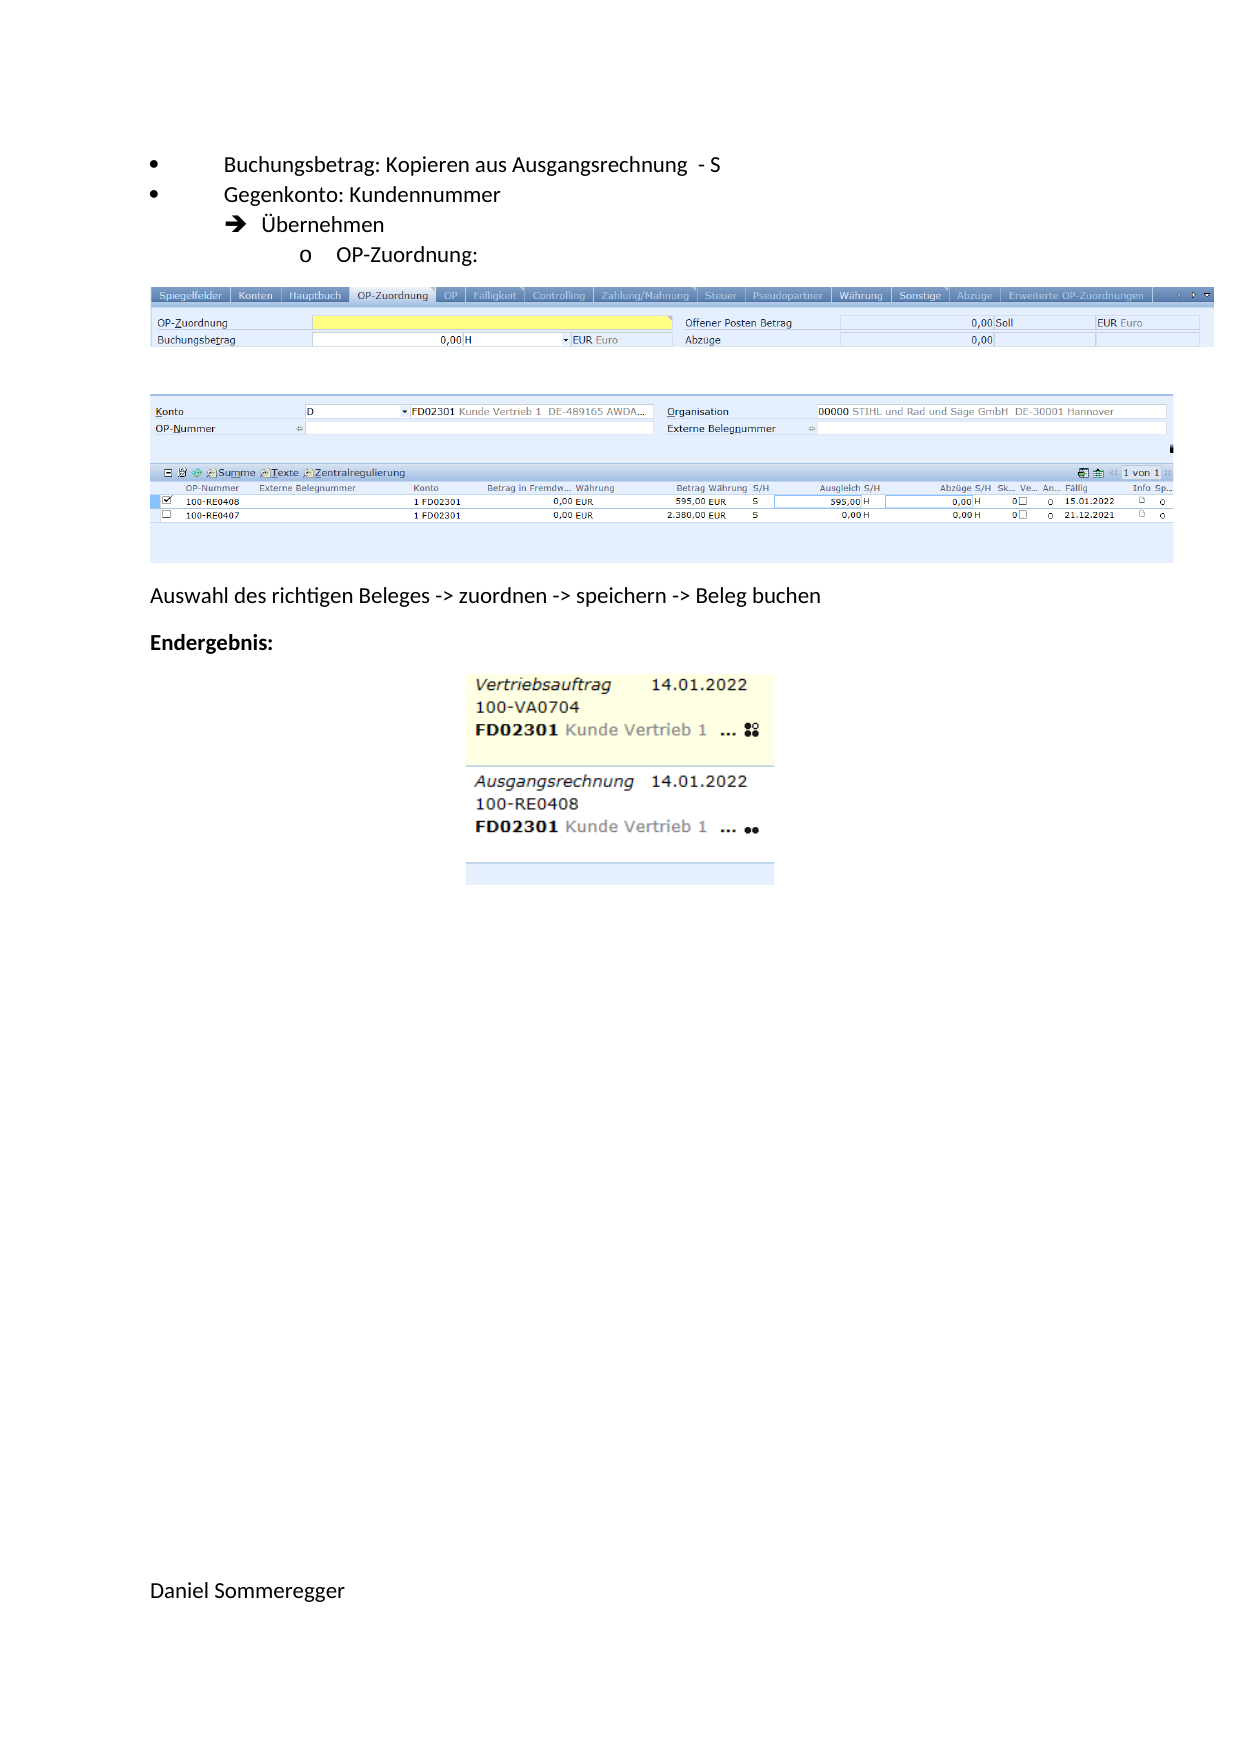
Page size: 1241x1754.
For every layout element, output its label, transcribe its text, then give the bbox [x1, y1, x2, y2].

list Buchungsbetrag: Kopieren aus Ausgangsrechnung - S [150, 150, 1090, 178]
list Übernehmen [224, 210, 1090, 238]
picture [150, 394, 1174, 563]
list OP-Zuordnung: [299, 240, 1090, 269]
text Auswahl des richtigen Beleges -> zuordnen -> speichern -> Beleg buchen [150, 581, 1090, 609]
picture [150, 287, 1214, 347]
text Endergebnis: [150, 628, 1090, 656]
picture [465, 674, 775, 885]
list Gegenkonto: Kundennummer [150, 180, 1090, 208]
